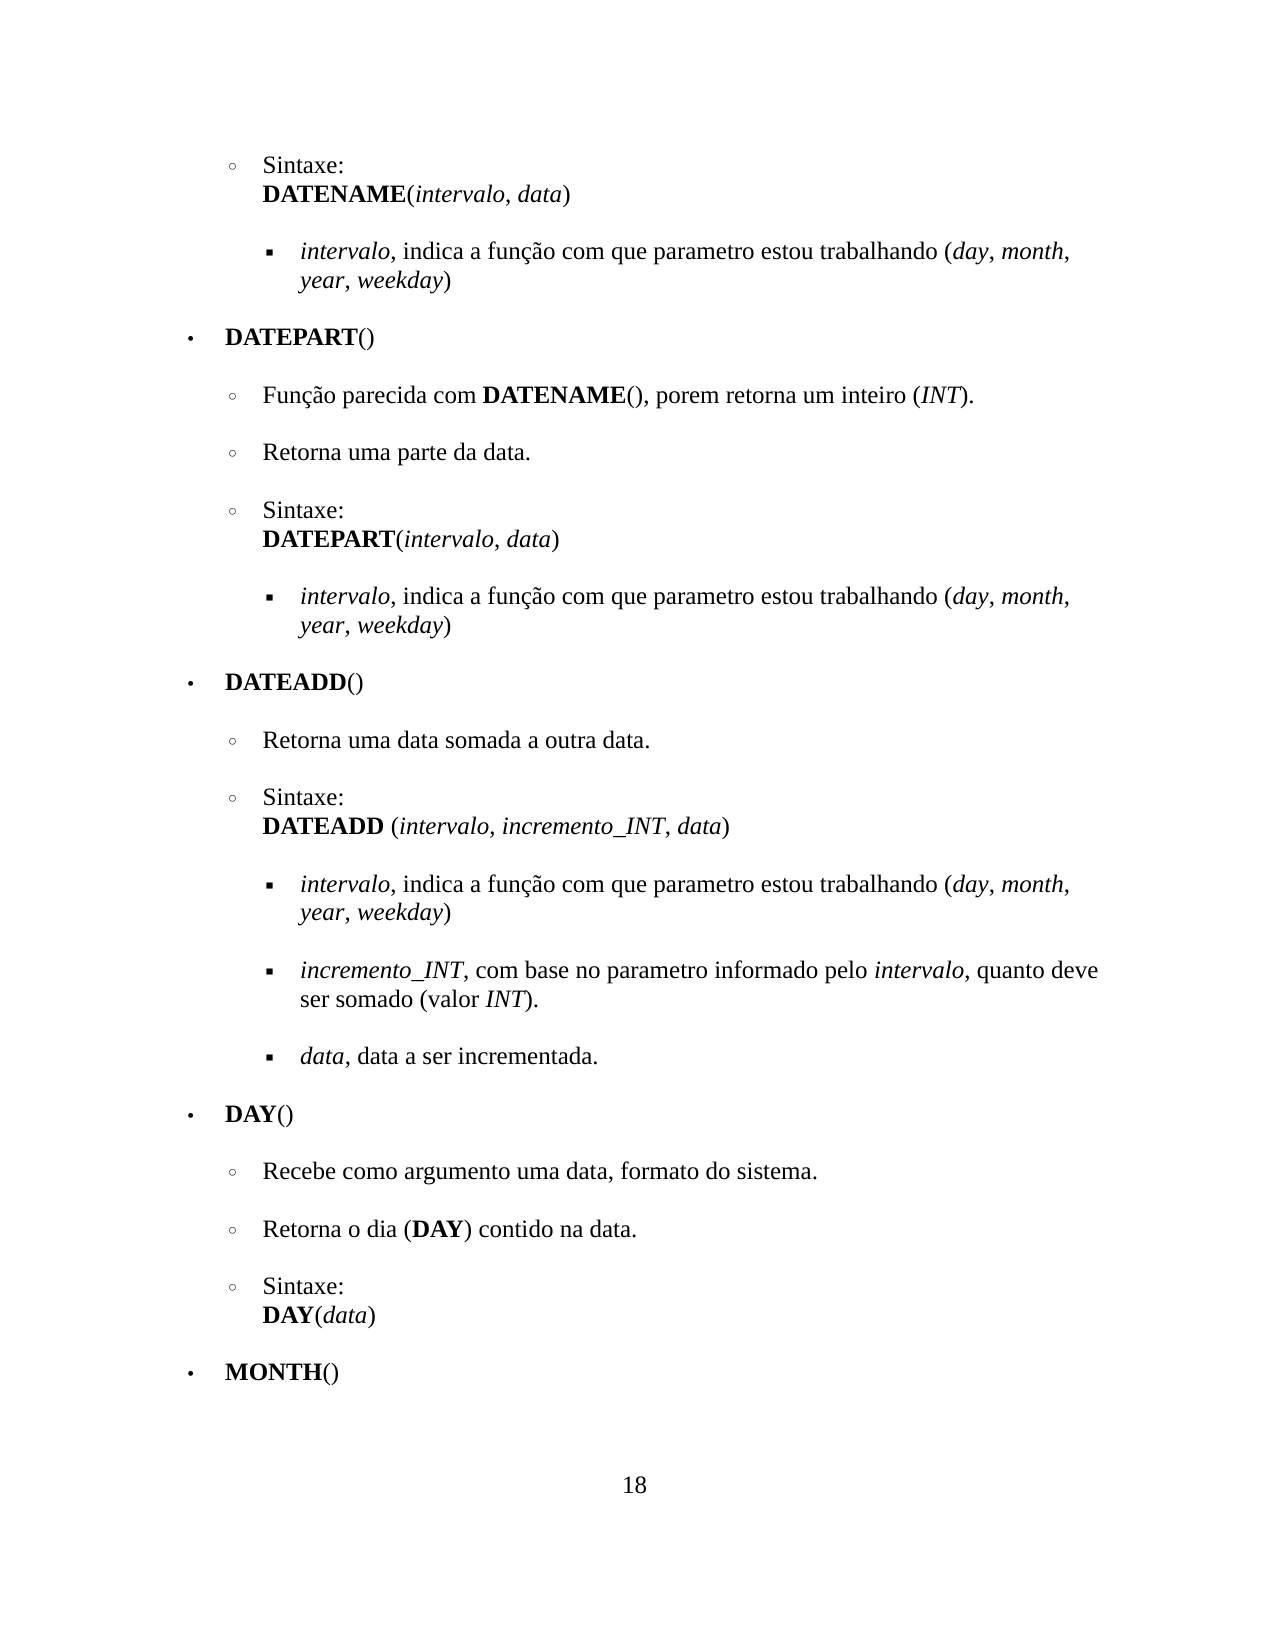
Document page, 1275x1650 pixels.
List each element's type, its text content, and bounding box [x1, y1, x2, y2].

list Retorna uma data somada a outra data. [225, 725, 1125, 782]
list DATEPART() [187, 322, 1125, 380]
list incremento_INT, com base no parametro informado pelo intervalo, quanto deve ser somado (valor INT). [262, 955, 1125, 1041]
list Sintaxe: DATEADD (intervalo, incremento_INT, data) [225, 782, 1125, 869]
list Função parecida com DATENAME(), porem retorna um inteiro (INT). [225, 380, 1125, 437]
list data, data a ser incrementada. [262, 1041, 1125, 1099]
list intervalo, indica a função com que parametro estou trabalhando (day, month, year, weekday) [262, 581, 1125, 667]
list DAY() [187, 1099, 1125, 1156]
list MONTH() [187, 1357, 1125, 1415]
list Recebe como argumento uma data, formato do sistema. [225, 1156, 1125, 1214]
list intervalo, indica a função com que parametro estou trabalhando (day, month, year, weekday) [262, 236, 1125, 322]
list intervalo, indica a função com que parametro estou trabalhando (day, month, year, weekday) [262, 869, 1125, 955]
list Sintaxe: DATEPART(intervalo, data) [225, 495, 1125, 581]
list Retorna uma parte da data. [225, 437, 1125, 495]
list Sintaxe: DAY(data) [225, 1271, 1125, 1357]
list Sintaxe: DATENAME(intervalo, data) [225, 150, 1125, 236]
list Retorna o dia (DAY) contido na data. [225, 1214, 1125, 1271]
list DATEADD() [187, 667, 1125, 725]
